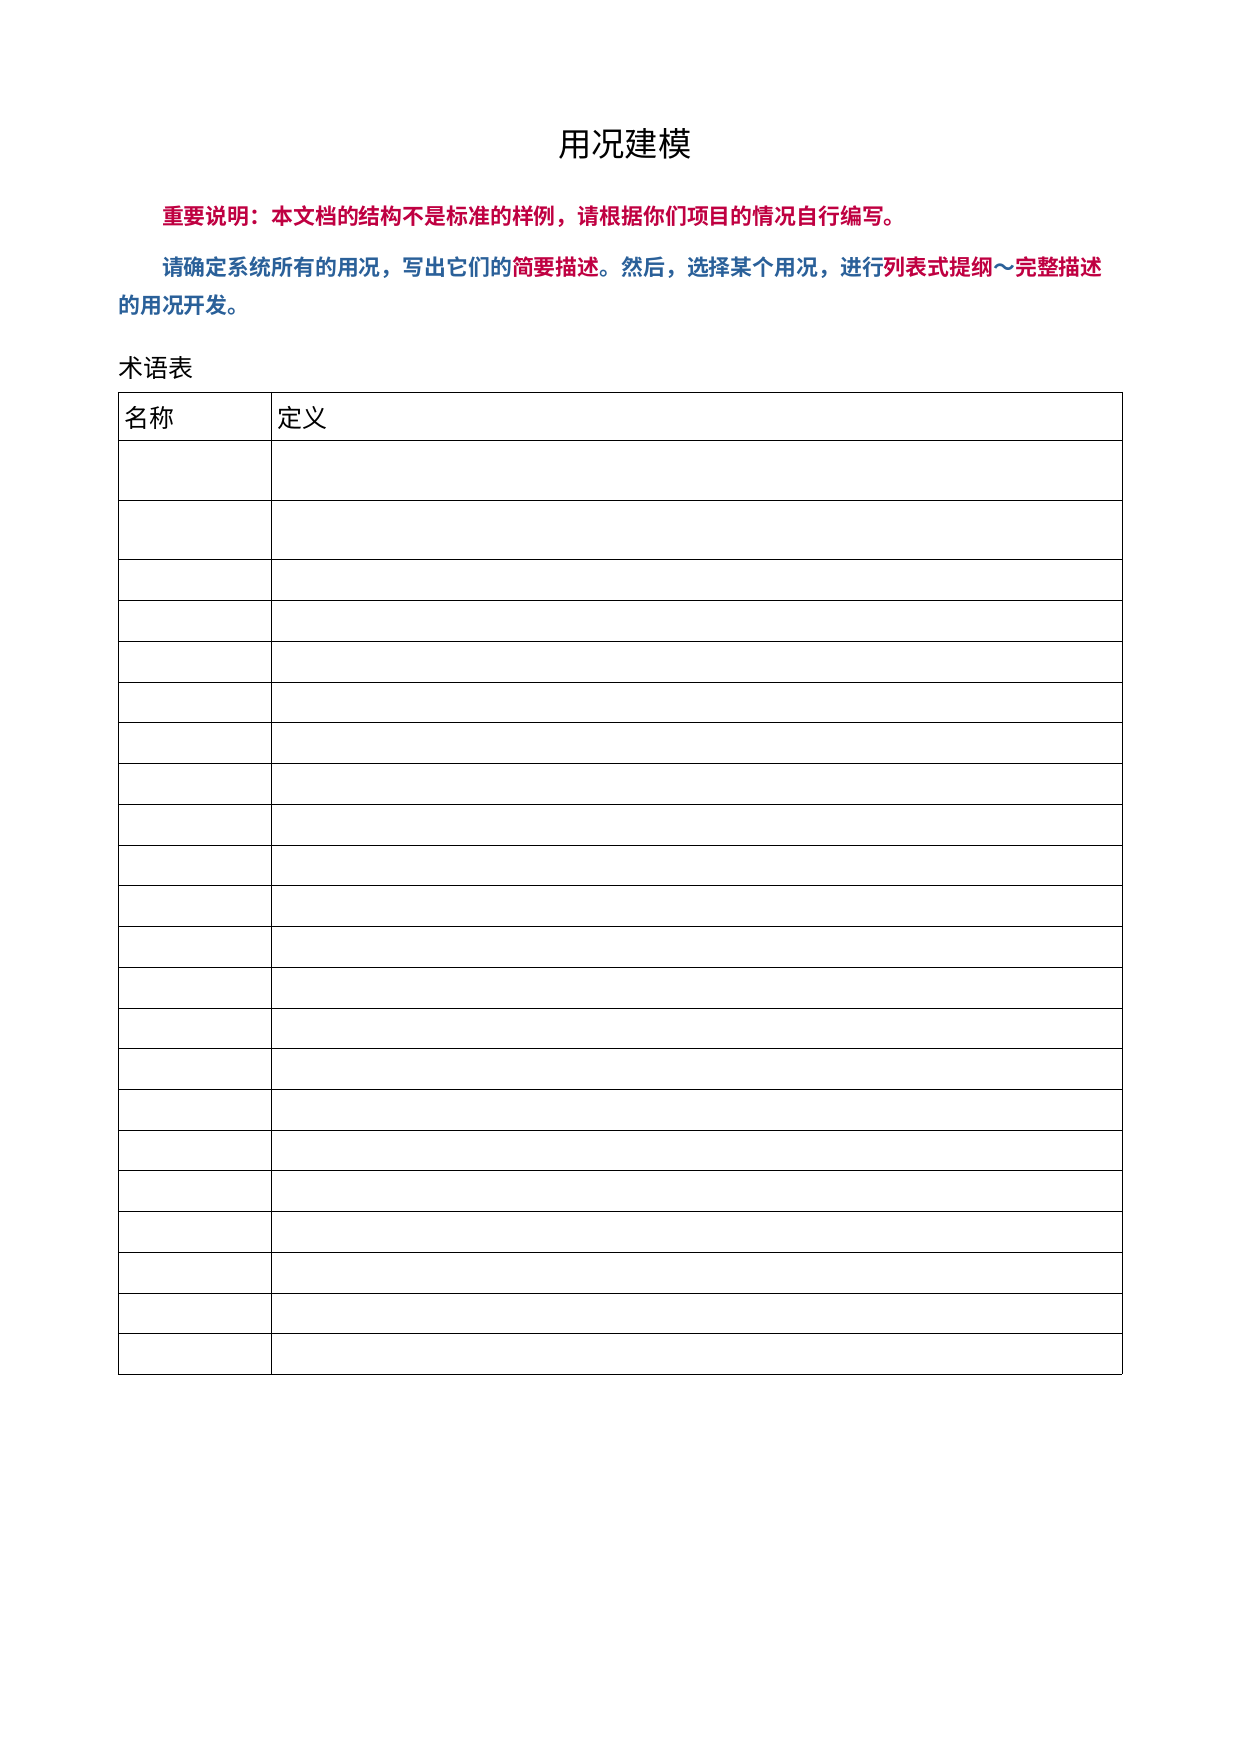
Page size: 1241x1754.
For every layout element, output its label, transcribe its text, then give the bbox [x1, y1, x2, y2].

table_cell [272, 501, 1122, 559]
table_cell [272, 1212, 1122, 1252]
table_cell [272, 764, 1122, 804]
table_cell [119, 1212, 271, 1252]
table_cell [272, 1253, 1122, 1292]
table_cell [119, 1131, 271, 1170]
table_cell [119, 886, 271, 926]
table_cell [272, 723, 1122, 763]
table_cell [272, 1171, 1122, 1211]
table_cell [272, 1049, 1122, 1089]
table_cell [272, 968, 1122, 1007]
table_cell [119, 601, 271, 641]
table_cell [119, 1253, 271, 1292]
table_cell [272, 601, 1122, 641]
table_cell [119, 927, 271, 967]
table_cell [119, 1009, 271, 1048]
table_cell [119, 764, 271, 804]
table_cell [272, 846, 1122, 885]
table_cell [119, 560, 271, 600]
table_cell [119, 723, 271, 763]
subtitle 用况建模 [118, 118, 1122, 167]
text 重要说明：本文档的结构不是标准的样例，请根据你们项目的情况自行编写。 [118, 199, 1122, 231]
table_cell [272, 441, 1122, 500]
subtitle 术语表 [118, 348, 1122, 384]
table_cell [119, 501, 271, 559]
table_cell [272, 1090, 1122, 1129]
table_cell [119, 805, 271, 844]
table_cell [119, 683, 271, 722]
text 请确定系统所有的用况，写出它们的简要描述。然后，选择某个用况，进行列表式提纲～完整描述的用况开发。 [118, 250, 1122, 319]
table_header 定义 [272, 393, 1122, 440]
table_cell [272, 927, 1122, 967]
table_cell [272, 805, 1122, 844]
table_cell [119, 1171, 271, 1211]
table_cell [272, 886, 1122, 926]
table_cell [119, 1090, 271, 1129]
table_cell [119, 1334, 271, 1374]
table_cell [119, 846, 271, 885]
table_cell [272, 560, 1122, 600]
table_cell [272, 1009, 1122, 1048]
table_cell [119, 1049, 271, 1089]
table_cell [272, 1294, 1122, 1333]
table_cell [119, 441, 271, 500]
table_cell [119, 642, 271, 682]
table_cell [119, 1294, 271, 1333]
table_cell [272, 1334, 1122, 1374]
table_cell [272, 683, 1122, 722]
table_cell [119, 968, 271, 1007]
table_cell [272, 1131, 1122, 1170]
table_header 名称 [119, 393, 271, 440]
table_cell [272, 642, 1122, 682]
